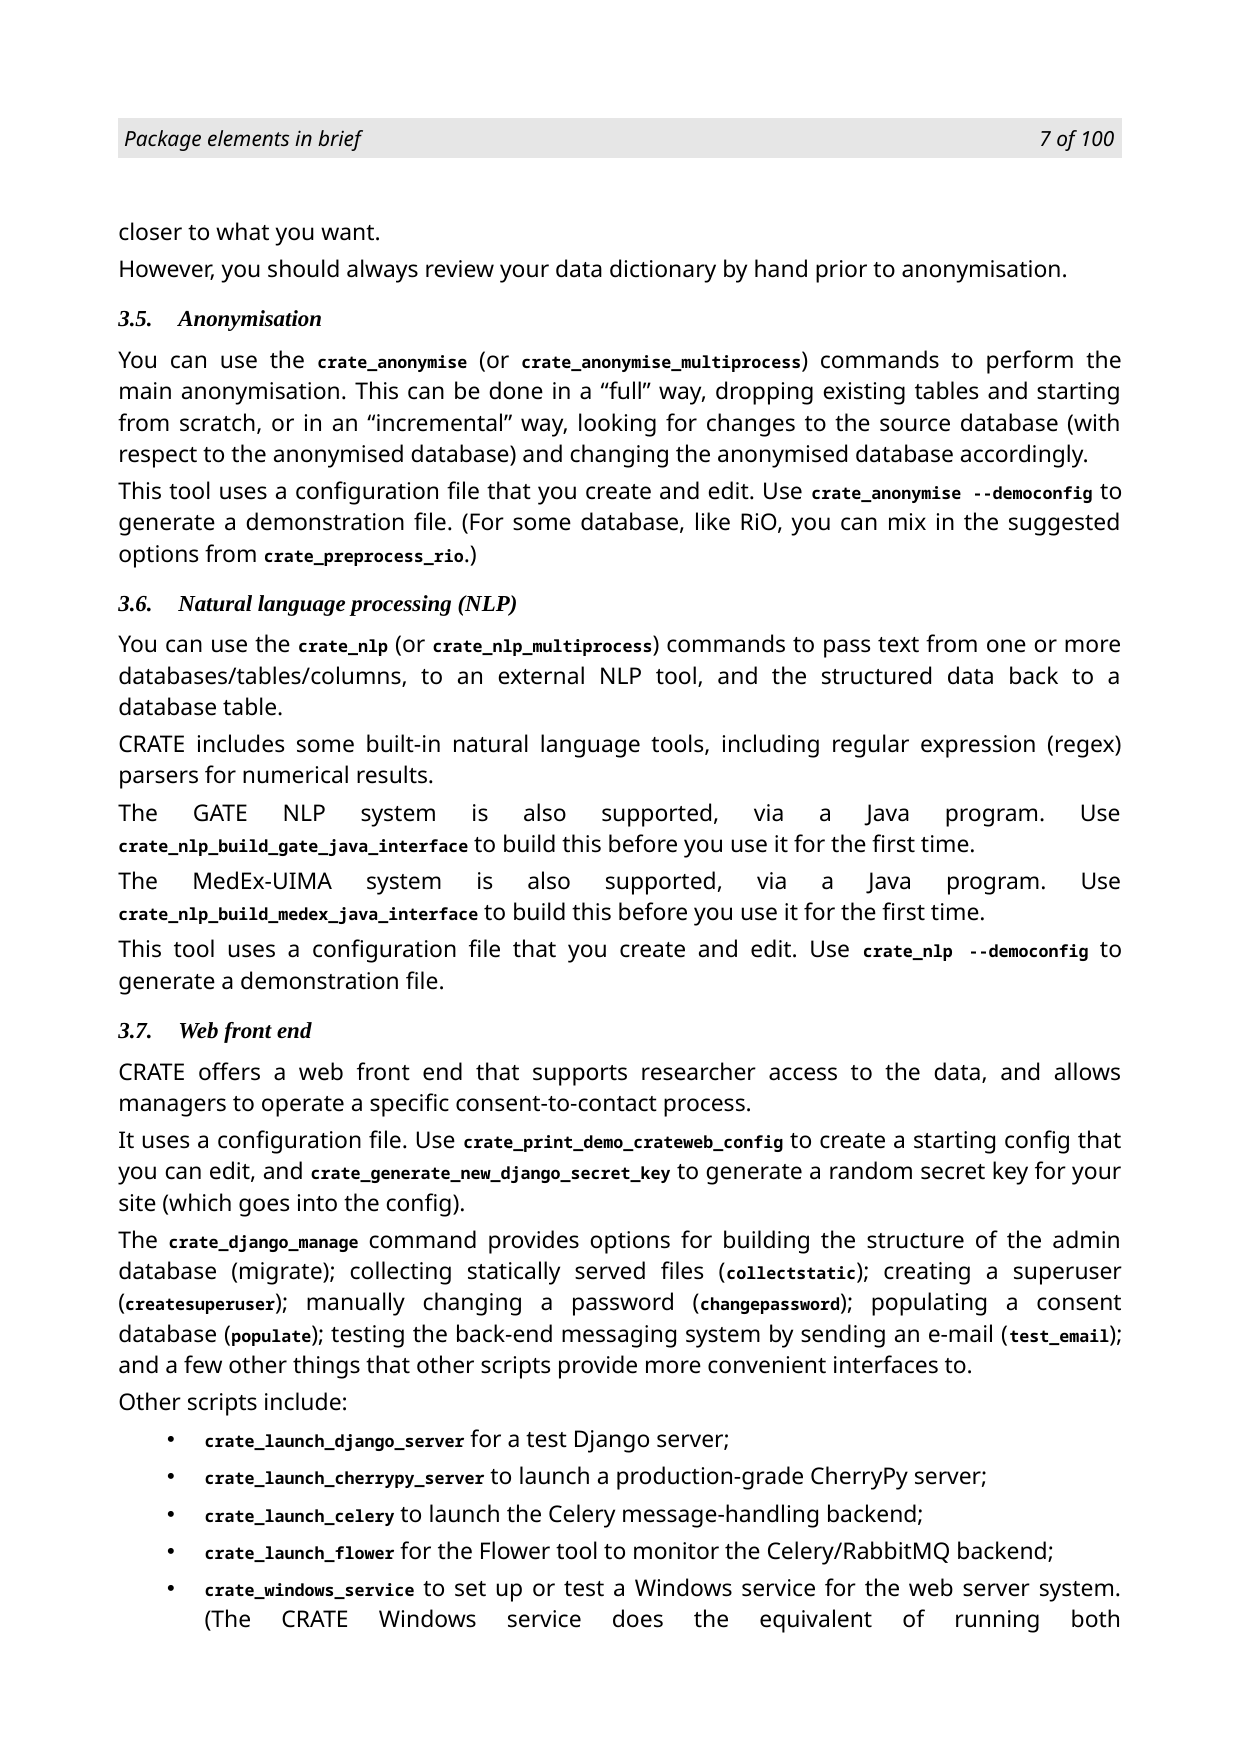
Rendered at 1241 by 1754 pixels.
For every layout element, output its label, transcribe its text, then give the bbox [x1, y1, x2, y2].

text CRATE includes some built-in natural language tools, including regular expression (regex) parsers for numerical results. [118, 728, 1122, 791]
text However, you should always review your data dictionary by hand prior to anonymisation. [118, 253, 1122, 284]
text This tool uses a configuration file that you create and edit. Use crate_anonymise --democonfig to generate a demonstration file. (For some database, like RiO, you can mix in the suggested options from crate_preprocess_rio.) [118, 475, 1122, 569]
text closer to what you want. [118, 216, 1122, 247]
text The GATE NLP system is also supported, via a Java program. Use crate_nlp_build_gate_java_interface to build this before you use it for the first time. [118, 797, 1122, 859]
text CRATE offers a web front end that supports researcher access to the data, and allows managers to operate a specific consent-to-contact process. [118, 1056, 1122, 1118]
list crate_launch_cherrypy_server to launch a production-grade CherryPy server; [167, 1460, 1122, 1492]
list crate_launch_celery to launch the Celery message-handling backend; [167, 1497, 1122, 1529]
text Other scripts include: [118, 1386, 1122, 1417]
text The crate_django_manage command provides options for building the structure of the admin database (migrate); collecting statically served files (collectstatic); creating a superuser (createsuperuser); manually changing a password (changepassword); populating a consent database (populate); testing the back-end messaging system by sending an e-mail (test_email); and a few other things that other scripts provide more convenient interfaces to. [118, 1224, 1122, 1380]
subtitle Anonymisation [118, 305, 1122, 332]
subtitle Web front end [118, 1017, 1122, 1043]
list crate_launch_flower for the Flower tool to monitor the Celery/RabbitMQ backend; [167, 1535, 1122, 1566]
text This tool uses a configuration file that you create and edit. Use crate_nlp --democonfig to generate a demonstration file. [118, 933, 1122, 996]
list crate_windows_service to set up or test a Windows service for the web server system. (The CRATE Windows service does the equivalent of running both [167, 1572, 1122, 1634]
text It uses a configuration file. Use crate_print_demo_crateweb_config to create a starting config that you can edit, and crate_generate_new_django_secret_key to generate a random secret key for your site (which goes into the config). [118, 1124, 1122, 1218]
text You can use the crate_anonymise (or crate_anonymise_multiprocess) commands to perform the main anonymisation. This can be done in a “full” way, dropping existing tables and starting from scratch, or in an “incremental” way, looking for changes to the source database (with respect to the anonymised database) and changing the anonymised database accordingly. [118, 344, 1122, 469]
text The MedEx-UIMA system is also supported, via a Java program. Use crate_nlp_build_medex_java_interface to build this before you use it for the first time. [118, 865, 1122, 927]
text You can use the crate_nlp (or crate_nlp_multiprocess) commands to pass text from one or more databases/tables/columns, to an external NLP tool, and the structured data back to a database table. [118, 628, 1122, 722]
list crate_launch_django_server for a test Django server; [167, 1423, 1122, 1454]
subtitle Natural language processing (NLP) [118, 589, 1122, 616]
